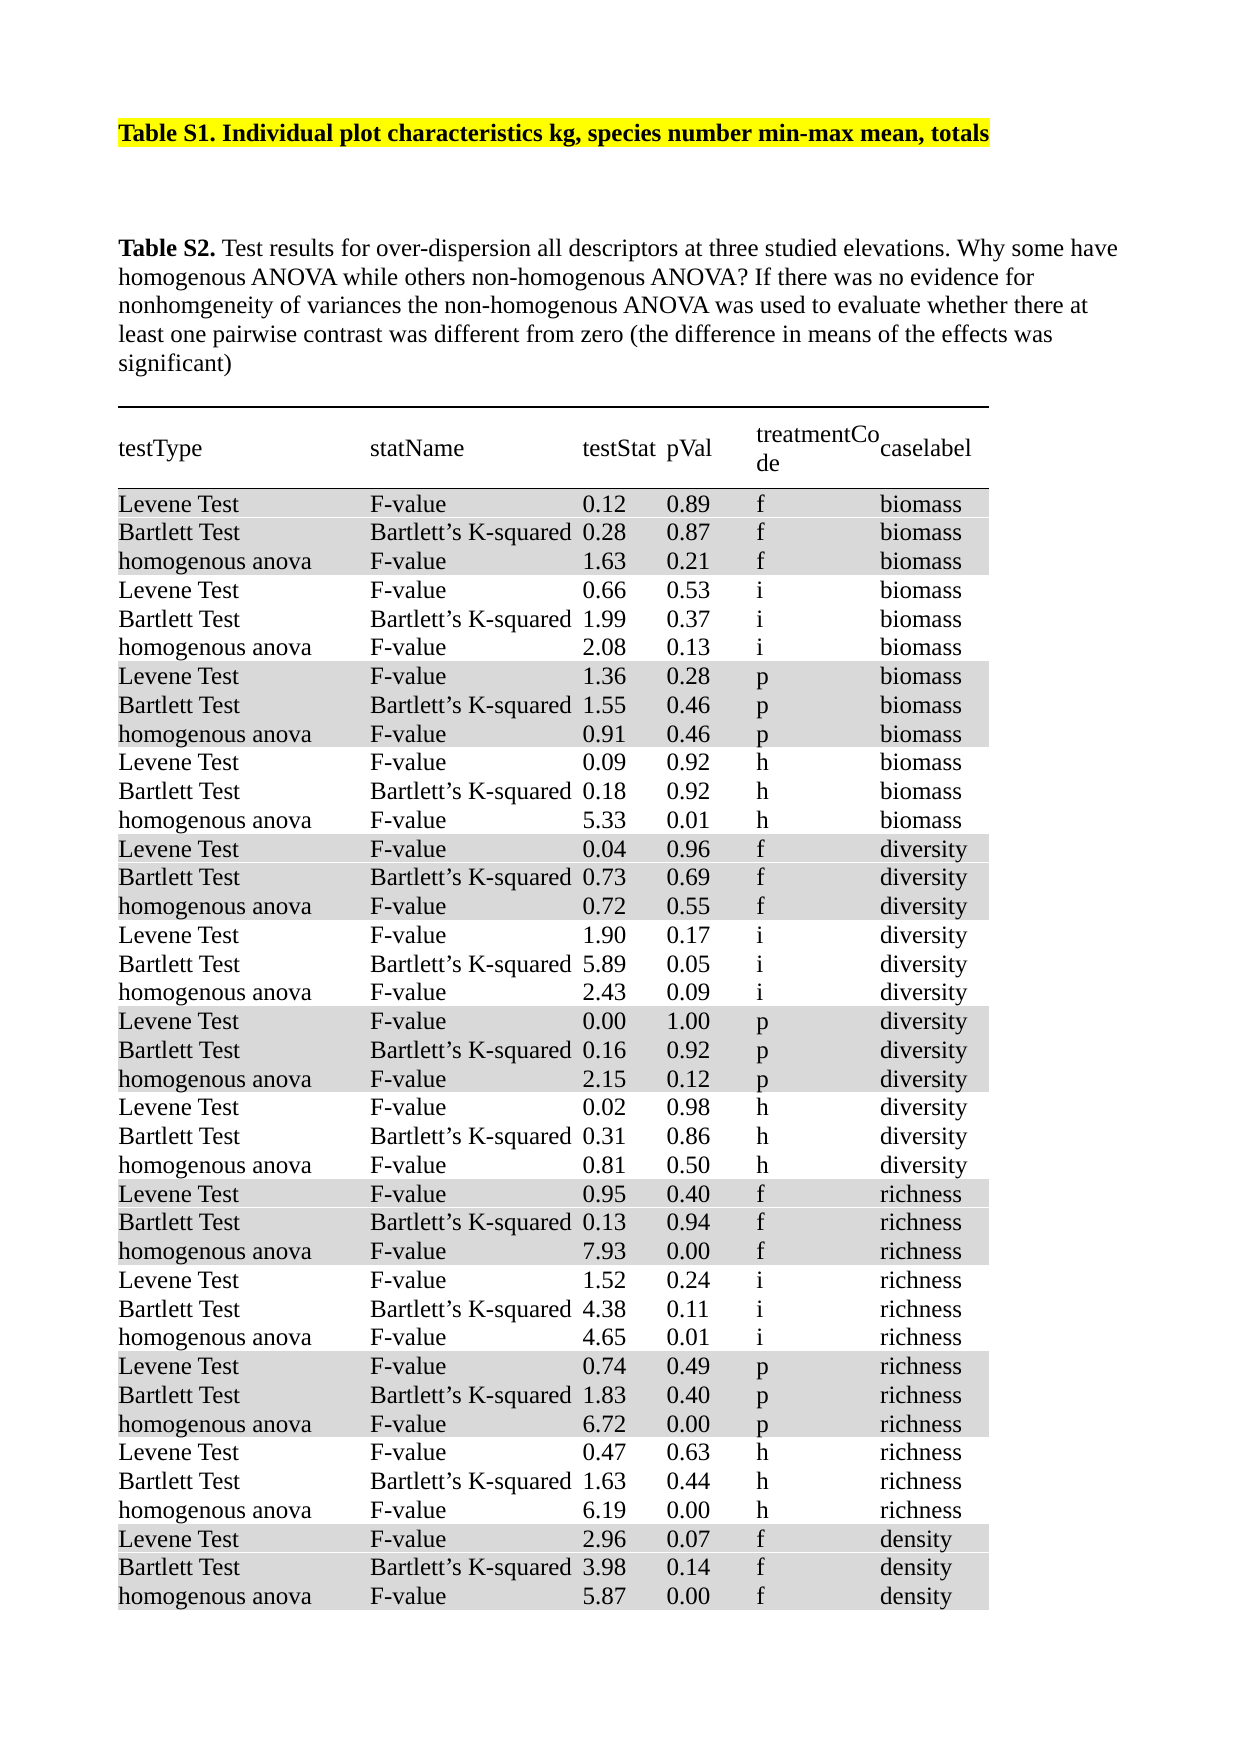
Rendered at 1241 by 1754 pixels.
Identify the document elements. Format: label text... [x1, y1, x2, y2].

table_cell 5.89 [582, 949, 666, 977]
table_cell F-value [370, 1179, 582, 1207]
table_cell 0.40 [666, 1179, 756, 1207]
table_cell 0.11 [666, 1294, 756, 1322]
table_cell homogenous anova [118, 546, 370, 575]
table_cell F-value [370, 1581, 582, 1610]
table_cell F-value [370, 489, 582, 517]
table_cell homogenous anova [118, 633, 370, 661]
table_cell Bartlett’s K-squared [370, 1294, 582, 1322]
table_cell F-value [370, 1438, 582, 1466]
table_cell i [756, 1294, 880, 1322]
table_cell 0.89 [666, 489, 756, 517]
table_cell homogenous anova [118, 1581, 370, 1610]
table_cell Bartlett’s K-squared [370, 518, 582, 546]
table_cell 0.63 [666, 1438, 756, 1466]
table_cell biomass [880, 489, 989, 517]
table_cell i [756, 604, 880, 632]
table_cell diversity [880, 1035, 989, 1064]
table_cell homogenous anova [118, 978, 370, 1006]
table_cell 0.46 [666, 690, 756, 719]
table_cell Levene Test [118, 1093, 370, 1121]
table_cell 0.53 [666, 575, 756, 604]
table_cell p [756, 1035, 880, 1064]
table_cell 0.16 [582, 1035, 666, 1064]
table_cell diversity [880, 978, 989, 1006]
table_cell 0.07 [666, 1524, 756, 1552]
table_cell homogenous anova [118, 1064, 370, 1092]
table_cell homogenous anova [118, 1495, 370, 1524]
table_cell i [756, 949, 880, 977]
table_cell 0.13 [666, 633, 756, 661]
table_cell 0.00 [666, 1236, 756, 1265]
table_cell density [880, 1581, 989, 1610]
table_cell 2.43 [582, 978, 666, 1006]
table_cell 0.96 [666, 834, 756, 862]
table_cell p [756, 690, 880, 719]
table_cell 1.55 [582, 690, 666, 719]
table_cell 0.09 [582, 748, 666, 776]
table_cell biomass [880, 546, 989, 575]
table_cell h [756, 1466, 880, 1495]
table_cell Bartlett’s K-squared [370, 863, 582, 891]
table_cell Bartlett Test [118, 518, 370, 546]
table_cell Levene Test [118, 661, 370, 690]
table_cell F-value [370, 978, 582, 1006]
table_cell i [756, 575, 880, 604]
table_cell Bartlett Test [118, 690, 370, 719]
table_cell F-value [370, 1006, 582, 1035]
table_cell F-value [370, 1495, 582, 1524]
table_cell Bartlett Test [118, 1553, 370, 1581]
table_cell 0.00 [666, 1409, 756, 1437]
table_cell 1.36 [582, 661, 666, 690]
table_header statName [370, 408, 582, 488]
table_cell F-value [370, 633, 582, 661]
table_cell f [756, 834, 880, 862]
table_cell 0.81 [582, 1150, 666, 1179]
table_cell richness [880, 1438, 989, 1466]
table_cell h [756, 1495, 880, 1524]
table_cell 4.38 [582, 1294, 666, 1322]
table_cell Bartlett Test [118, 1121, 370, 1150]
table_cell Levene Test [118, 920, 370, 949]
table_cell diversity [880, 834, 989, 862]
table_cell Levene Test [118, 1179, 370, 1207]
table_cell f [756, 1236, 880, 1265]
table_cell biomass [880, 633, 989, 661]
table_cell h [756, 776, 880, 805]
table_cell F-value [370, 1265, 582, 1294]
table_cell 1.52 [582, 1265, 666, 1294]
table_cell f [756, 1179, 880, 1207]
table_cell biomass [880, 805, 989, 834]
table_cell 0.73 [582, 863, 666, 891]
table_cell Bartlett’s K-squared [370, 776, 582, 805]
table_cell 0.12 [582, 489, 666, 517]
table_cell Bartlett’s K-squared [370, 690, 582, 719]
table_cell Bartlett’s K-squared [370, 1553, 582, 1581]
table_cell 0.94 [666, 1208, 756, 1236]
table_cell 0.74 [582, 1351, 666, 1380]
table_cell h [756, 1150, 880, 1179]
text Table S1. Individual plot characteristics kg, species number min-max mean, totals [118, 118, 1122, 147]
table_cell 6.72 [582, 1409, 666, 1437]
table_cell Bartlett Test [118, 1035, 370, 1064]
table_cell 0.92 [666, 1035, 756, 1064]
table_cell Bartlett Test [118, 604, 370, 632]
table_cell Levene Test [118, 834, 370, 862]
table_cell 0.04 [582, 834, 666, 862]
table_cell F-value [370, 1323, 582, 1351]
table_cell 0.50 [666, 1150, 756, 1179]
table_cell F-value [370, 546, 582, 575]
table_cell density [880, 1553, 989, 1581]
table_cell f [756, 546, 880, 575]
table_cell F-value [370, 719, 582, 747]
table_cell 0.37 [666, 604, 756, 632]
table_cell Bartlett Test [118, 949, 370, 977]
table_cell 0.24 [666, 1265, 756, 1294]
table_cell 0.13 [582, 1208, 666, 1236]
table_cell biomass [880, 604, 989, 632]
table_cell p [756, 1006, 880, 1035]
table_cell 0.01 [666, 805, 756, 834]
table_cell Bartlett Test [118, 1208, 370, 1236]
table_cell Levene Test [118, 1524, 370, 1552]
table_cell biomass [880, 518, 989, 546]
table_cell h [756, 805, 880, 834]
table_cell richness [880, 1236, 989, 1265]
table_cell F-value [370, 748, 582, 776]
table_cell h [756, 1438, 880, 1466]
table_cell richness [880, 1409, 989, 1437]
table_cell 1.90 [582, 920, 666, 949]
table_cell Bartlett’s K-squared [370, 949, 582, 977]
table_cell F-value [370, 805, 582, 834]
table_cell biomass [880, 575, 989, 604]
table_cell 0.72 [582, 891, 666, 920]
table_cell 7.93 [582, 1236, 666, 1265]
table_cell 0.00 [666, 1495, 756, 1524]
table_cell Bartlett Test [118, 1294, 370, 1322]
table_cell Bartlett’s K-squared [370, 1380, 582, 1409]
table_cell F-value [370, 661, 582, 690]
table_cell diversity [880, 863, 989, 891]
table_cell richness [880, 1380, 989, 1409]
table_cell p [756, 1380, 880, 1409]
table_cell 1.83 [582, 1380, 666, 1409]
table_cell homogenous anova [118, 891, 370, 920]
table_cell 1.99 [582, 604, 666, 632]
table_cell homogenous anova [118, 1236, 370, 1265]
table_cell 0.21 [666, 546, 756, 575]
table_header testType [118, 408, 370, 488]
table_cell 0.98 [666, 1093, 756, 1121]
table_cell richness [880, 1351, 989, 1380]
table_cell 0.44 [666, 1466, 756, 1495]
table_cell homogenous anova [118, 805, 370, 834]
table_cell 0.01 [666, 1323, 756, 1351]
table_cell homogenous anova [118, 1409, 370, 1437]
table_cell f [756, 518, 880, 546]
table_cell p [756, 719, 880, 747]
table_cell h [756, 1121, 880, 1150]
table_cell density [880, 1524, 989, 1552]
table_cell i [756, 978, 880, 1006]
table_cell richness [880, 1495, 989, 1524]
table_cell 0.31 [582, 1121, 666, 1150]
table_cell richness [880, 1323, 989, 1351]
table_cell 2.08 [582, 633, 666, 661]
table_cell 1.00 [666, 1006, 756, 1035]
table_cell 0.18 [582, 776, 666, 805]
table_cell diversity [880, 1093, 989, 1121]
table_cell f [756, 489, 880, 517]
table_header testStat [582, 408, 666, 488]
table_cell biomass [880, 776, 989, 805]
table_cell Levene Test [118, 1006, 370, 1035]
table_cell f [756, 863, 880, 891]
table_cell homogenous anova [118, 719, 370, 747]
table_cell 5.33 [582, 805, 666, 834]
table_cell diversity [880, 1150, 989, 1179]
table_cell 0.00 [582, 1006, 666, 1035]
table_cell Levene Test [118, 575, 370, 604]
table_cell 6.19 [582, 1495, 666, 1524]
table_cell 0.86 [666, 1121, 756, 1150]
table_cell biomass [880, 661, 989, 690]
table_cell diversity [880, 1121, 989, 1150]
table_cell p [756, 661, 880, 690]
table_cell p [756, 1064, 880, 1092]
table_cell diversity [880, 949, 989, 977]
table_cell 5.87 [582, 1581, 666, 1610]
table_cell F-value [370, 1150, 582, 1179]
table_cell 0.66 [582, 575, 666, 604]
table_cell 0.92 [666, 748, 756, 776]
table_cell 4.65 [582, 1323, 666, 1351]
table_cell 0.95 [582, 1179, 666, 1207]
table_cell h [756, 1093, 880, 1121]
table_cell diversity [880, 920, 989, 949]
table_cell Bartlett Test [118, 1466, 370, 1495]
table_cell 0.46 [666, 719, 756, 747]
table_cell Bartlett Test [118, 863, 370, 891]
table_cell 0.69 [666, 863, 756, 891]
table_cell i [756, 633, 880, 661]
table_header pVal [666, 408, 756, 488]
table_cell 3.98 [582, 1553, 666, 1581]
text Table S2. Test results for over-dispersion all descriptors at three studied elevations. Why some have homogenous ANOVA while others non-homogenous ANOVA? If there was no evidence for nonhomgeneity of variances the non-homogenous ANOVA was used to evaluate whether there at least one pairwise contrast was different from zero (the difference in means of the effects was significant) [118, 233, 1122, 377]
table_cell f [756, 1581, 880, 1610]
table_cell f [756, 1208, 880, 1236]
table_cell homogenous anova [118, 1323, 370, 1351]
table_cell i [756, 1265, 880, 1294]
table_cell Bartlett’s K-squared [370, 1121, 582, 1150]
table_cell h [756, 748, 880, 776]
table_cell Levene Test [118, 489, 370, 517]
table_cell 0.40 [666, 1380, 756, 1409]
table_cell 2.96 [582, 1524, 666, 1552]
table_cell 0.12 [666, 1064, 756, 1092]
table_cell 0.09 [666, 978, 756, 1006]
table_cell f [756, 1553, 880, 1581]
table_cell p [756, 1351, 880, 1380]
table_cell F-value [370, 1351, 582, 1380]
table_header treatmentCode [756, 408, 880, 488]
table_cell 0.55 [666, 891, 756, 920]
table_cell 0.02 [582, 1093, 666, 1121]
table_cell Bartlett Test [118, 1380, 370, 1409]
table_cell 0.17 [666, 920, 756, 949]
table_cell richness [880, 1208, 989, 1236]
table_cell Bartlett’s K-squared [370, 1208, 582, 1236]
table_cell Levene Test [118, 1351, 370, 1380]
table_header caselabel [880, 408, 989, 488]
table_cell biomass [880, 748, 989, 776]
table_cell 1.63 [582, 546, 666, 575]
table_cell F-value [370, 891, 582, 920]
table_cell 0.47 [582, 1438, 666, 1466]
table_cell F-value [370, 1236, 582, 1265]
table_cell Levene Test [118, 1265, 370, 1294]
table_cell 0.92 [666, 776, 756, 805]
table_cell richness [880, 1265, 989, 1294]
table_cell 0.05 [666, 949, 756, 977]
table_cell biomass [880, 690, 989, 719]
table_cell 0.14 [666, 1553, 756, 1581]
table_cell 0.87 [666, 518, 756, 546]
table_cell 0.49 [666, 1351, 756, 1380]
table_cell Levene Test [118, 1438, 370, 1466]
table_cell 1.63 [582, 1466, 666, 1495]
table_cell richness [880, 1466, 989, 1495]
table_cell F-value [370, 1524, 582, 1552]
table_cell i [756, 1323, 880, 1351]
table_cell diversity [880, 1064, 989, 1092]
table_cell F-value [370, 834, 582, 862]
table_cell f [756, 1524, 880, 1552]
table_cell diversity [880, 891, 989, 920]
table_cell biomass [880, 719, 989, 747]
table_cell 0.28 [582, 518, 666, 546]
table_cell richness [880, 1294, 989, 1322]
table_cell Bartlett Test [118, 776, 370, 805]
table_cell richness [880, 1179, 989, 1207]
table_cell 0.00 [666, 1581, 756, 1610]
table_cell Bartlett’s K-squared [370, 604, 582, 632]
table_cell 0.28 [666, 661, 756, 690]
table_cell diversity [880, 1006, 989, 1035]
table_cell Bartlett’s K-squared [370, 1035, 582, 1064]
table_cell Bartlett’s K-squared [370, 1466, 582, 1495]
table_cell F-value [370, 920, 582, 949]
table_cell F-value [370, 1409, 582, 1437]
table_cell Levene Test [118, 748, 370, 776]
table_cell F-value [370, 575, 582, 604]
table_cell homogenous anova [118, 1150, 370, 1179]
table_cell F-value [370, 1093, 582, 1121]
table_cell 2.15 [582, 1064, 666, 1092]
table_cell p [756, 1409, 880, 1437]
table_cell 0.91 [582, 719, 666, 747]
table_cell F-value [370, 1064, 582, 1092]
table_cell i [756, 920, 880, 949]
table_cell f [756, 891, 880, 920]
